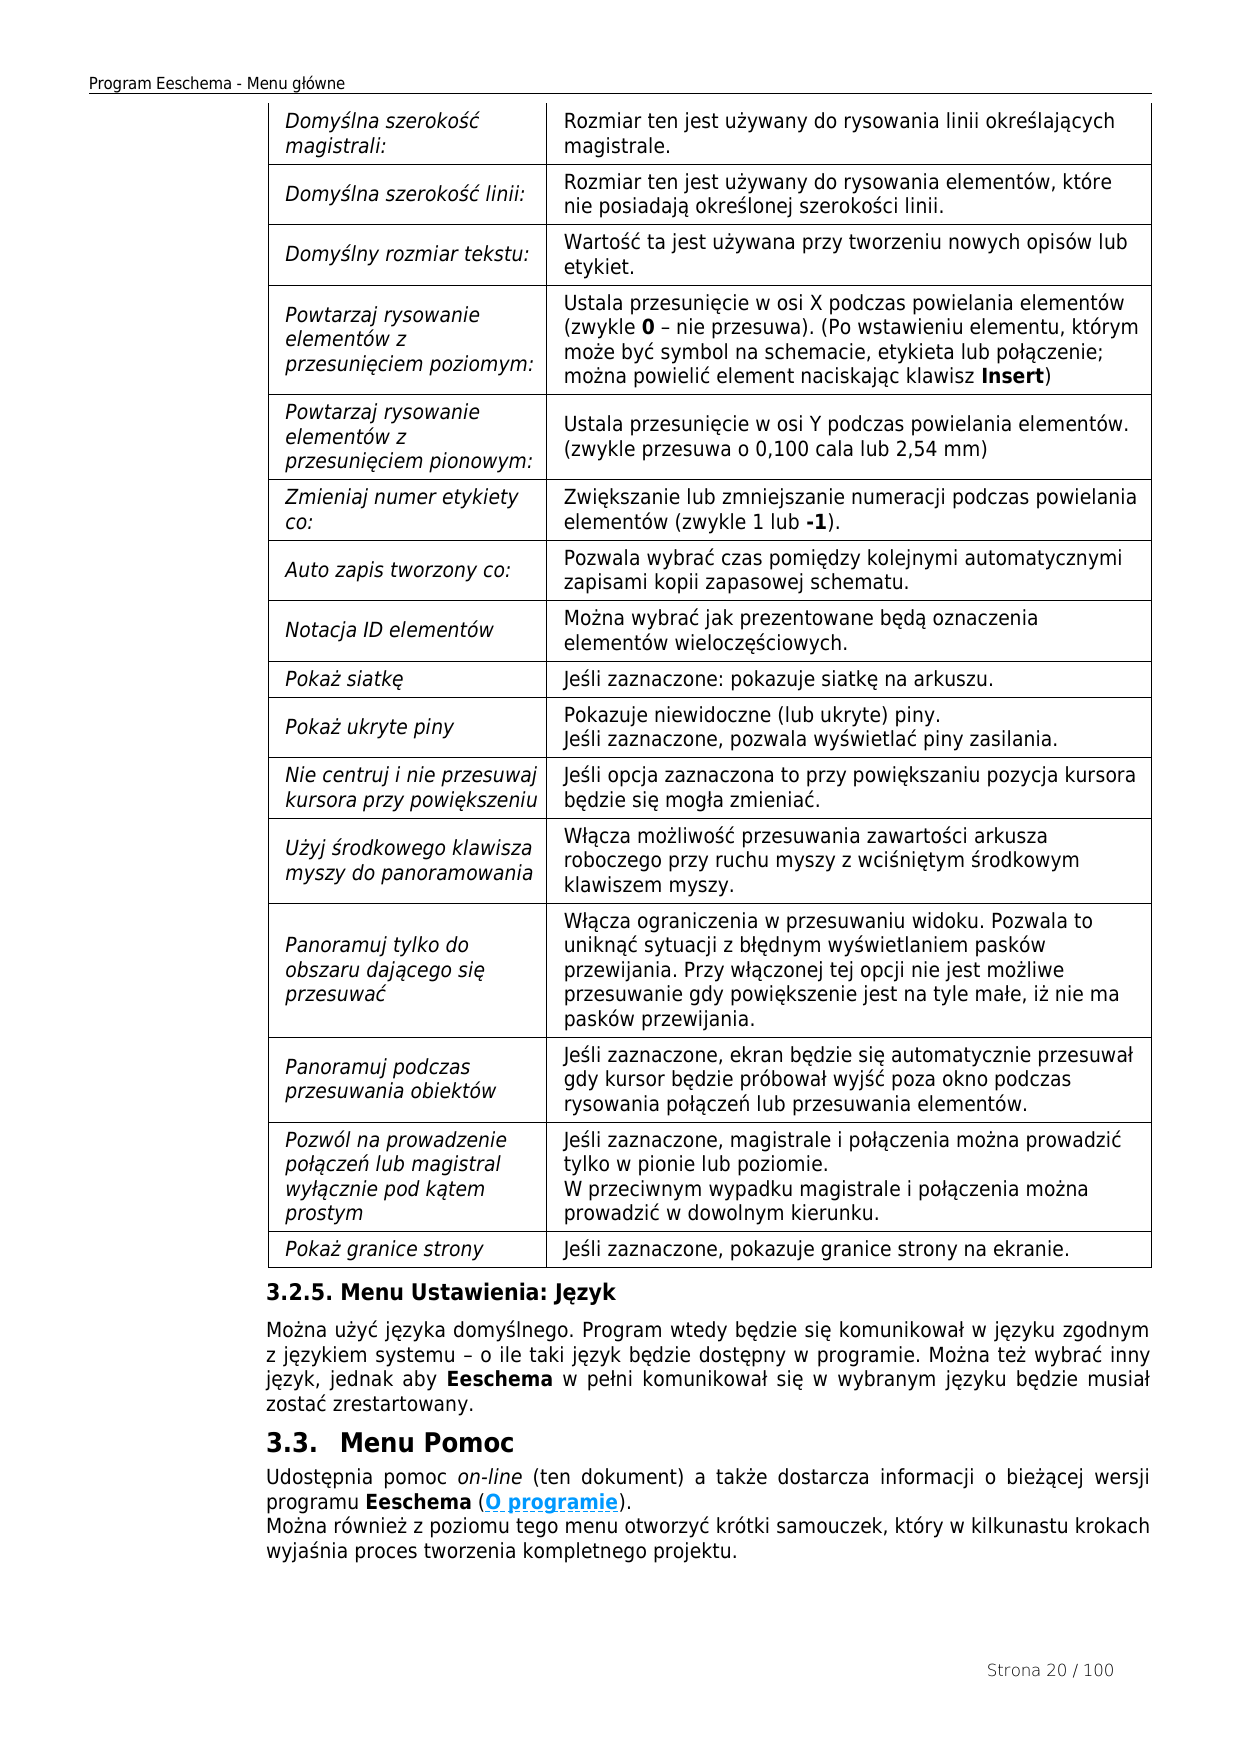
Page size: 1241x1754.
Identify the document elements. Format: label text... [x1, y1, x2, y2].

table_cell Jeśli zaznaczone: pokazuje siatkę na arkuszu. [547, 662, 1151, 697]
table_cell Rozmiar ten jest używany do rysowania linii określających magistrale. [547, 103, 1151, 164]
table_cell Pokazuje niewidoczne (lub ukryte) piny. Jeśli zaznaczone, pozwala wyświetlać piny zasilania. [547, 698, 1151, 757]
table_cell Pokaż granice strony [269, 1232, 546, 1267]
table_cell Zwiększanie lub zmniejszanie numeracji podczas powielania elementów (zwykle 1 lub -1). [547, 480, 1151, 540]
table_cell Użyj środkowego klawisza myszy do panoramowania [269, 819, 546, 903]
table_cell Włącza ograniczenia w przesuwaniu widoku. Pozwala to uniknąć sytuacji z błędnym wyświetlaniem pasków przewijania. Przy włączonej tej opcji nie jest możliwe przesuwanie gdy powiększenie jest na tyle małe, iż nie ma pasków przewijania. [547, 904, 1151, 1037]
table_cell Powtarzaj rysowanie elementów z przesunięciem pionowym: [269, 395, 546, 479]
subtitle Menu Pomoc [266, 1428, 1152, 1459]
table_cell Jeśli opcja zaznaczona to przy powiększaniu pozycja kursora będzie się mogła zmieniać. [547, 758, 1151, 818]
table_cell Rozmiar ten jest używany do rysowania elementów, które nie posiadają określonej szerokości linii. [547, 165, 1151, 224]
table_cell Auto zapis tworzony co: [269, 541, 546, 600]
text Można również z poziomu tego menu otworzyć krótki samouczek, który w kilkunastu krokach wyjaśnia proces tworzenia kompletnego projektu. [266, 1514, 1152, 1563]
table_cell Zmieniaj numer etykiety co: [269, 480, 546, 540]
table_cell Ustala przesunięcie w osi X podczas powielania elementów (zwykle 0 – nie przesuwa). (Po wstawieniu elementu, którym może być symbol na schemacie, etykieta lub połączenie; można powielić element naciskając klawisz Insert) [547, 286, 1151, 394]
table_cell Nie centruj i nie przesuwaj kursora przy powiększeniu [269, 758, 546, 818]
table_cell Włącza możliwość przesuwania zawartości arkusza roboczego przy ruchu myszy z wciśniętym środkowym klawiszem myszy. [547, 819, 1151, 903]
table_cell Można wybrać jak prezentowane będą oznaczenia elementów wieloczęściowych. [547, 601, 1151, 661]
table_cell Powtarzaj rysowanie elementów z przesunięciem poziomym: [269, 286, 546, 394]
subtitle Menu Ustawienia: Język [266, 1279, 1152, 1306]
table_cell Pozwól na prowadzenie połączeń lub magistral wyłącznie pod kątem prostym [269, 1123, 546, 1231]
table_cell Pozwala wybrać czas pomiędzy kolejnymi automatycznymi zapisami kopii zapasowej schematu. [547, 541, 1151, 600]
table_cell Jeśli zaznaczone, ekran będzie się automatycznie przesuwał gdy kursor będzie próbował wyjść poza okno podczas rysowania połączeń lub przesuwania elementów. [547, 1038, 1151, 1122]
text Można użyć języka domyślnego. Program wtedy będzie się komunikował w języku zgodnym z językiem systemu – o ile taki język będzie dostępny w programie. Można też wybrać inny język, jednak aby Eeschema w pełni komunikował się w wybranym języku będzie musiał zostać zrestartowany. [266, 1318, 1152, 1416]
table_cell Jeśli zaznaczone, magistrale i połączenia można prowadzić tylko w pionie lub poziomie. W przeciwnym wypadku magistrale i połączenia można prowadzić w dowolnym kierunku. [547, 1123, 1151, 1231]
table_cell Domyślna szerokość magistrali: [269, 103, 546, 164]
table_cell Panoramuj tylko do obszaru dającego się przesuwać [269, 904, 546, 1037]
table_cell Domyślna szerokość linii: [269, 165, 546, 224]
table_cell Notacja ID elementów [269, 601, 546, 661]
table_cell Panoramuj podczas przesuwania obiektów [269, 1038, 546, 1122]
table_cell Jeśli zaznaczone, pokazuje granice strony na ekranie. [547, 1232, 1151, 1267]
table_cell Wartość ta jest używana przy tworzeniu nowych opisów lub etykiet. [547, 225, 1151, 285]
text Udostępnia pomoc on-line (ten dokument) a także dostarcza informacji o bieżącej wersji programu Eeschema (O programie). [266, 1465, 1152, 1514]
table_cell Pokaż ukryte piny [269, 698, 546, 757]
table_cell Pokaż siatkę [269, 662, 546, 697]
table_cell Domyślny rozmiar tekstu: [269, 225, 546, 285]
table_cell Ustala przesunięcie w osi Y podczas powielania elementów. (zwykle przesuwa o 0,100 cala lub 2,54 mm) [547, 395, 1151, 479]
